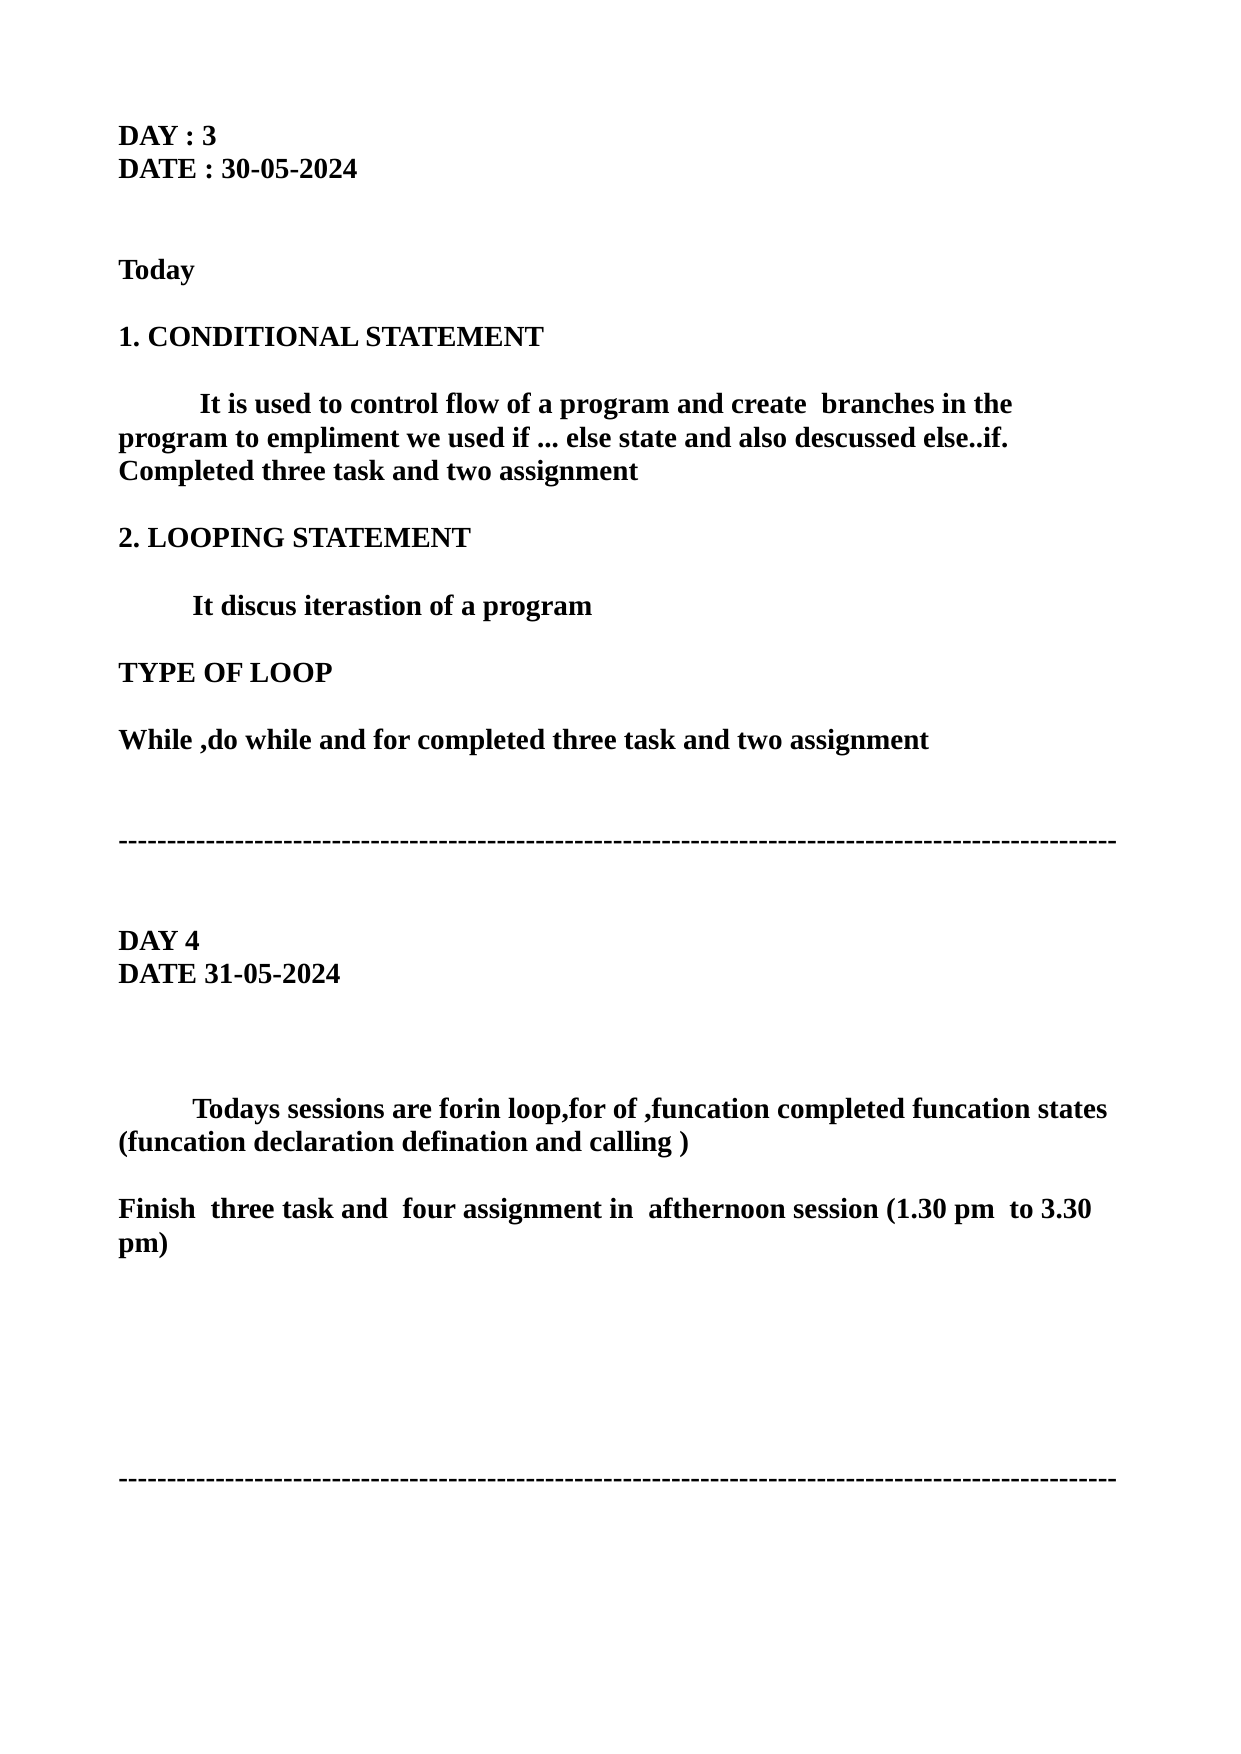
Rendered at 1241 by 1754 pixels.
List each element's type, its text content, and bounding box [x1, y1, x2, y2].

text TYPE OF LOOP [118, 655, 1122, 688]
text 1. CONDITIONAL STATEMENT [118, 319, 1122, 353]
text DAY 4 [118, 923, 1122, 957]
text ------------------------------------------------------------------------------------------------------- [118, 822, 1122, 856]
text ------------------------------------------------------------------------------------------------------- [118, 1460, 1122, 1493]
text DAY : 3 [118, 118, 1122, 152]
text DATE 31-05-2024 [118, 957, 1122, 990]
text DATE : 30-05-2024 [118, 152, 1122, 185]
text While ,do while and for completed three task and two assignment [118, 722, 1122, 755]
text It discus iterastion of a program [118, 588, 1122, 621]
text It is used to control flow of a program and create branches in the program to empliment we used if ... else state and also descussed else..if. Completed three task and two assignment [118, 386, 1122, 487]
text Todays sessions are forin loop,for of ,funcation completed funcation states (funcation declaration defination and calling ) [118, 1091, 1122, 1158]
text 2. LOOPING STATEMENT [118, 521, 1122, 554]
text Finish three task and four assignment in afthernoon session (1.30 pm to 3.30 pm) [118, 1191, 1122, 1258]
text Today [118, 252, 1122, 286]
